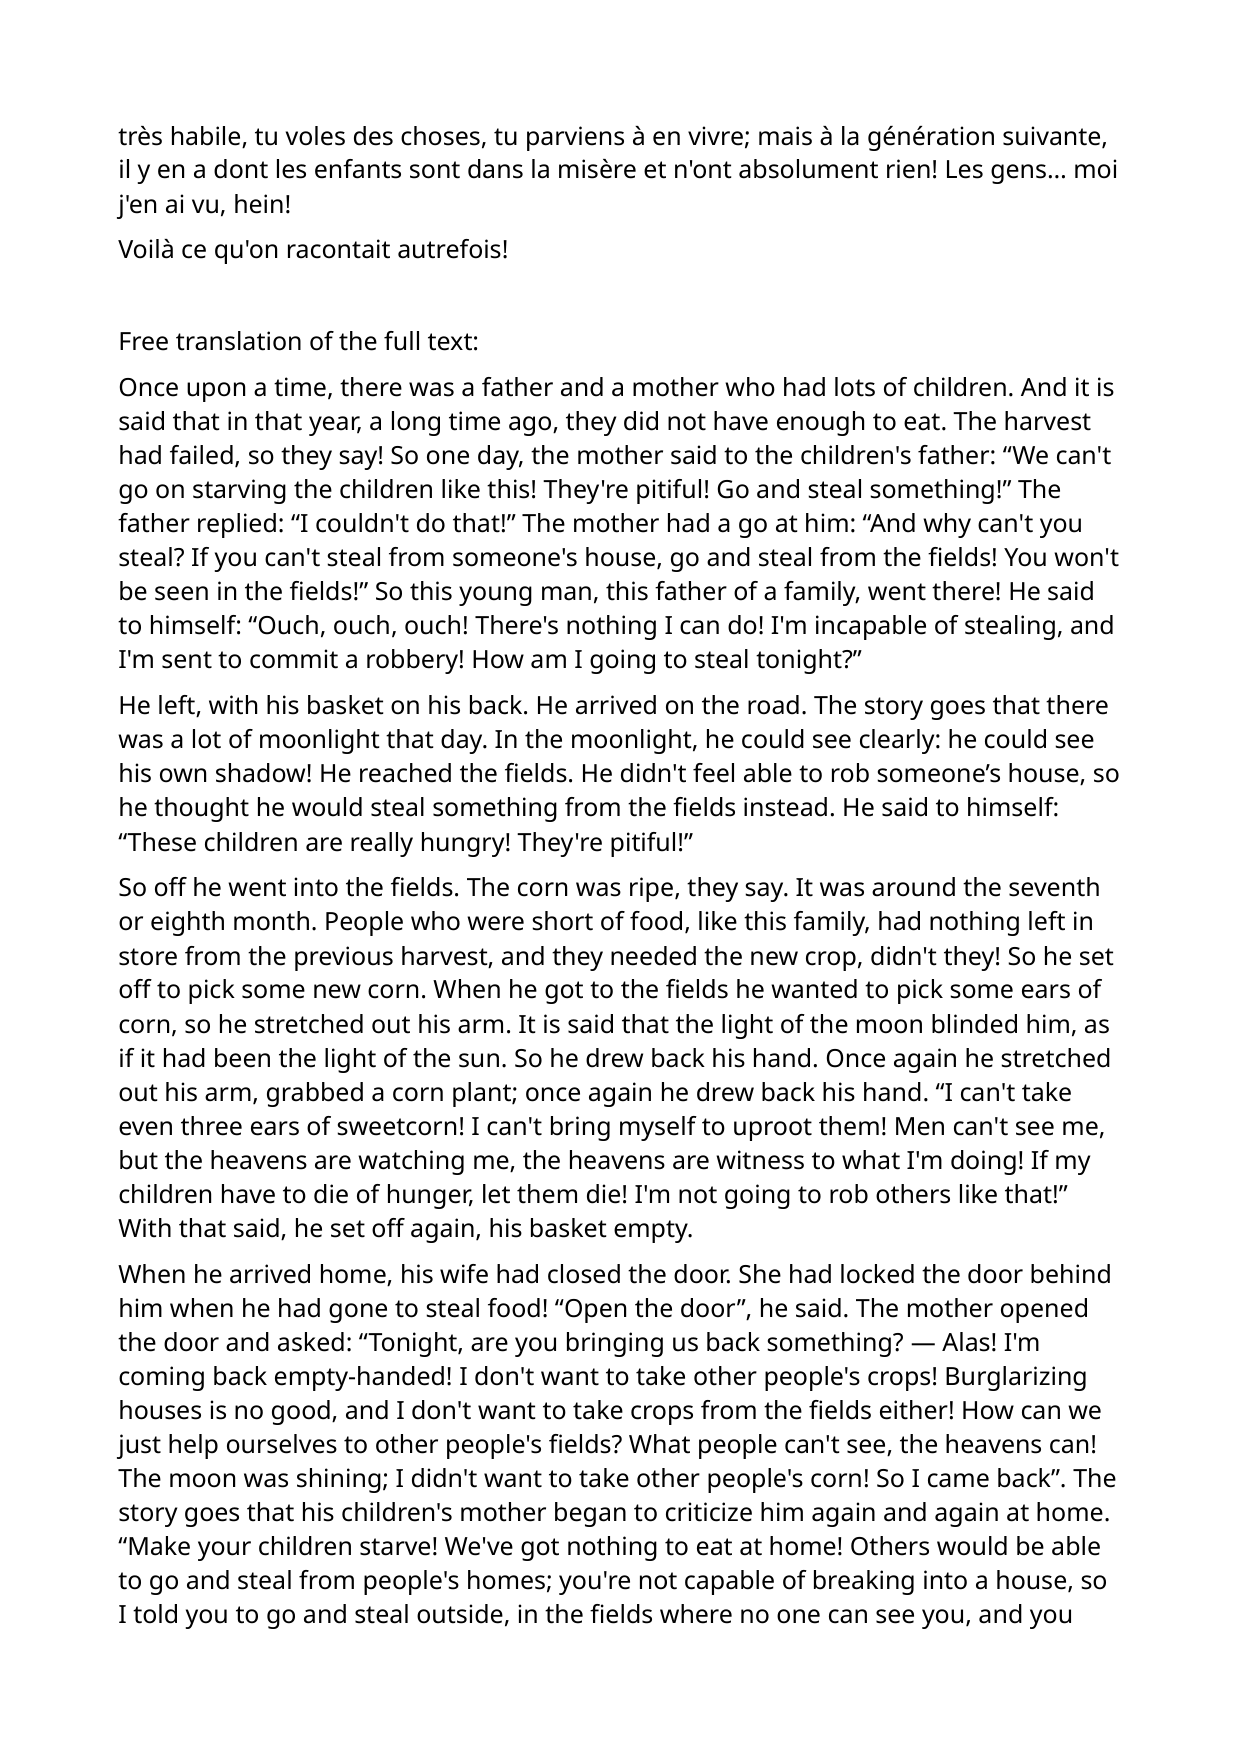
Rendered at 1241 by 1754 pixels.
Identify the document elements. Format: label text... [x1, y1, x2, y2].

text Once upon a time, there was a father and a mother who had lots of children. And it is said that in that year, a long time ago, they did not have enough to eat. The harvest had failed, so they say! So one day, the mother said to the children's father: “We can't go on starving the children like this! They're pitiful! Go and steal something!” The father replied: “I couldn't do that!” The mother had a go at him: “And why can't you steal? If you can't steal from someone's house, go and steal from the fields! You won't be seen in the fields!” So this young man, this father of a family, went there! He said to himself: “Ouch, ouch, ouch! There's nothing I can do! I'm incapable of stealing, and I'm sent to commit a robbery! How am I going to steal tonight?” [118, 369, 1122, 676]
text Voilà ce qu'on racontait autrefois! [118, 232, 1122, 266]
text très habile, tu voles des choses, tu parviens à en vivre; mais à la génération suivante, il y en a dont les enfants sont dans la misère et n'ont absolument rien! Les gens… moi j'en ai vu, hein! [118, 118, 1122, 220]
text Free translation of the full text: [118, 324, 1122, 358]
text When he arrived home, his wife had closed the door. She had locked the door behind him when he had gone to steal food! “Open the door”, he said. The mother opened the door and asked: “Tonight, are you bringing us back something? — Alas! I'm coming back empty-handed! I don't want to take other people's crops! Burglarizing houses is no good, and I don't want to take crops from the fields either! How can we just help ourselves to other people's fields? What people can't see, the heavens can! The moon was shining; I didn't want to take other people's corn! So I came back”. The story goes that his children's mother began to criticize him again and again at home. “Make your children starve! We've got nothing to eat at home! Others would be able to go and steal from people's homes; you're not capable of breaking into a house, so I told you to go and steal outside, in the fields where no one can see you, and you [118, 1256, 1122, 1631]
text So off he went into the fields. The corn was ripe, they say. It was around the seventh or eighth month. People who were short of food, like this family, had nothing left in store from the previous harvest, and they needed the new crop, didn't they! So he set off to pick some new corn. When he got to the fields he wanted to pick some ears of corn, so he stretched out his arm. It is said that the light of the moon blinded him, as if it had been the light of the sun. So he drew back his hand. Once again he stretched out his arm, grabbed a corn plant; once again he drew back his hand. “I can't take even three ears of sweetcorn! I can't bring myself to uproot them! Men can't see me, but the heavens are watching me, the heavens are witness to what I'm doing! If my children have to die of hunger, let them die! I'm not going to rob others like that!” With that said, he set off again, his basket empty. [118, 870, 1122, 1245]
text He left, with his basket on his back. He arrived on the road. The story goes that there was a lot of moonlight that day. In the moonlight, he could see clearly: he could see his own shadow! He reached the fields. He didn't feel able to rob someone’s house, so he thought he would steal something from the fields instead. He said to himself: “These children are really hungry! They're pitiful!” [118, 688, 1122, 858]
